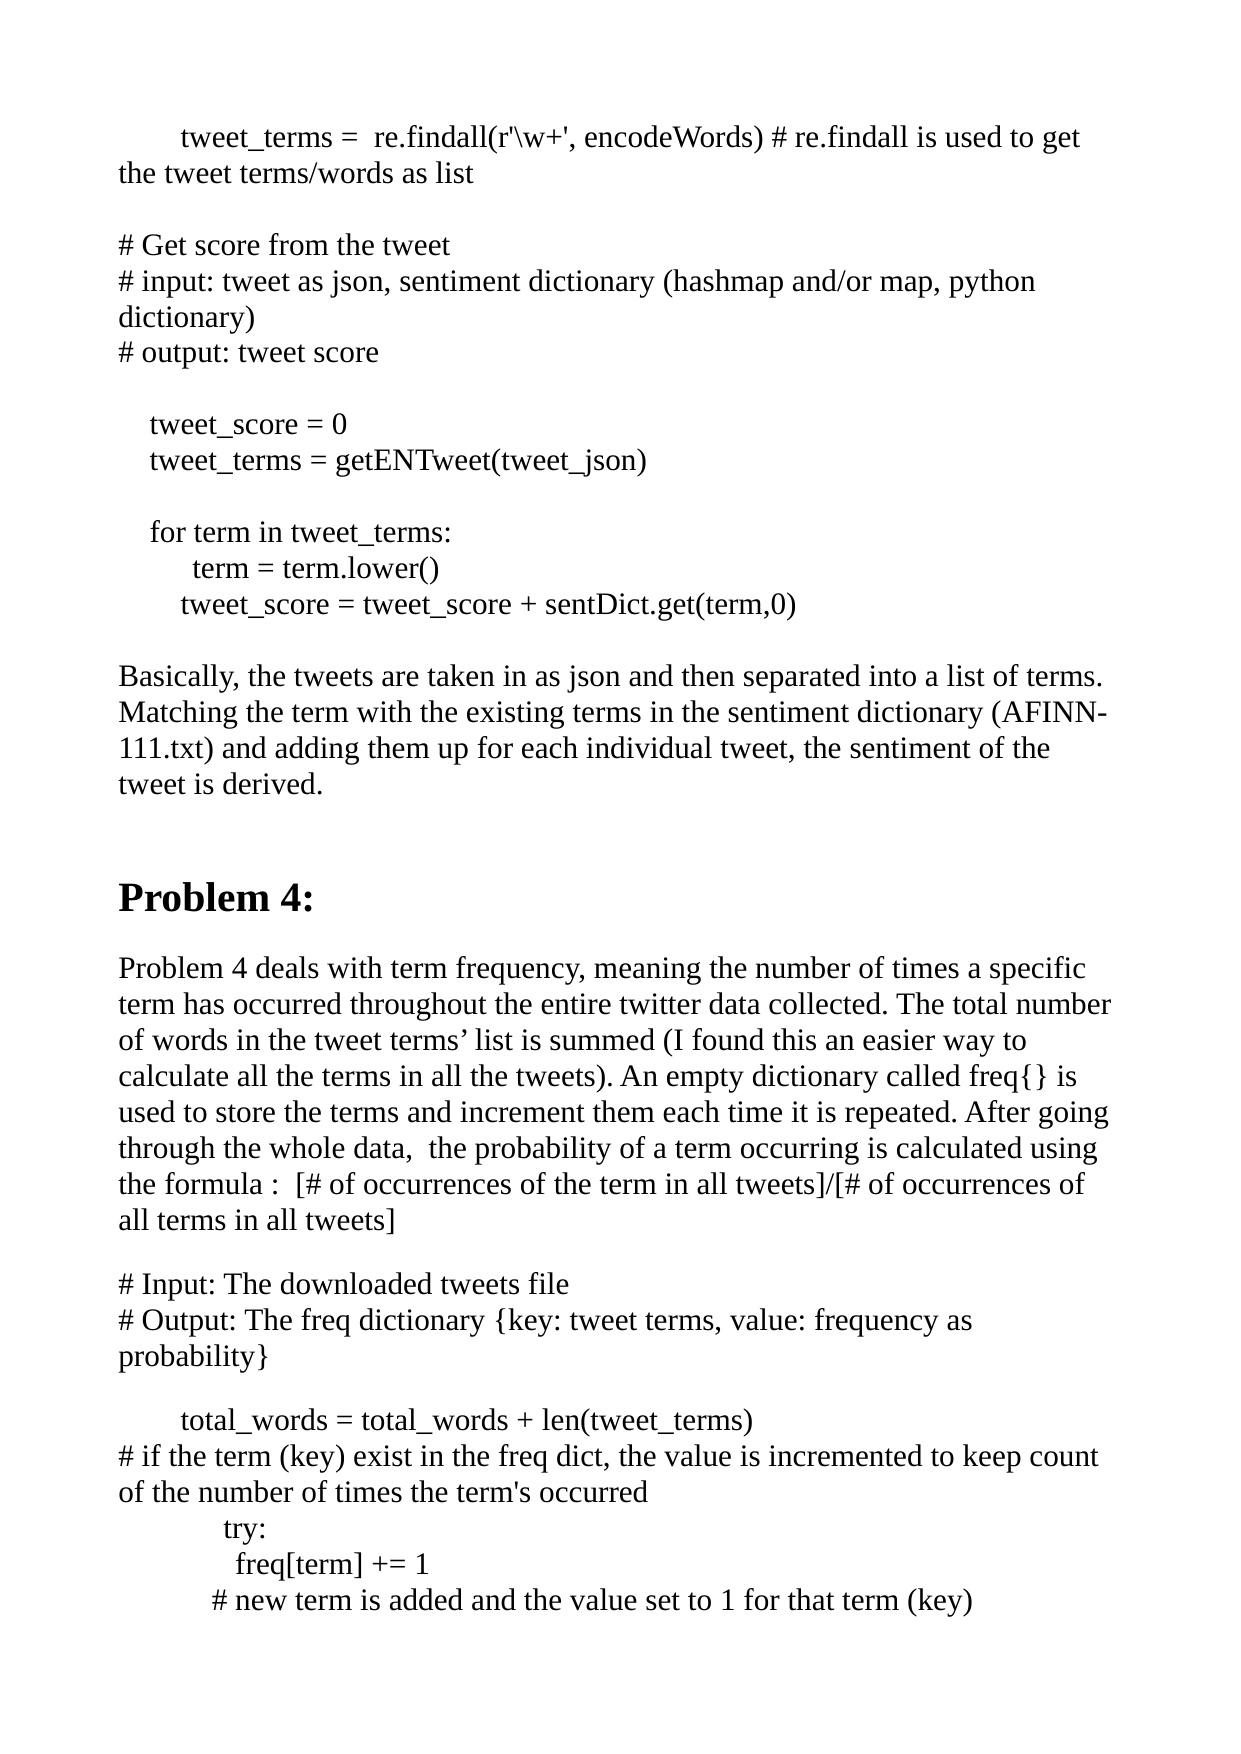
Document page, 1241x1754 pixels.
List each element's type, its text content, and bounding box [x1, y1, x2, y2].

text # Output: The freq dictionary {key: tweet terms, value: frequency as probability} [118, 1301, 1122, 1373]
text Problem 4: [118, 873, 1122, 921]
text # input: tweet as json, sentiment dictionary (hashmap and/or map, python dictionary) [118, 262, 1122, 334]
text # new term is added and the value set to 1 for that term (key) [118, 1581, 1122, 1617]
text for term in tweet_terms: [118, 513, 1122, 549]
text tweet_terms = getENTweet(tweet_json) [118, 442, 1122, 477]
text # if the term (key) exist in the freq dict, the value is incremented to keep count of the number of times the term's occurred [118, 1437, 1122, 1509]
text tweet_score = tweet_score + sentDict.get(term,0) [118, 585, 1122, 621]
text # output: tweet score [118, 334, 1122, 370]
text # Input: The downloaded tweets file [118, 1265, 1122, 1301]
text Basically, the tweets are taken in as json and then separated into a list of terms. Matching the term with the existing terms in the sentiment dictionary (AFINN-111.txt) and adding them up for each individual tweet, the sentiment of the tweet is derived. [118, 657, 1122, 801]
text freq[term] += 1 [118, 1545, 1122, 1581]
text tweet_terms = re.findall(r'\w+', encodeWords) # re.findall is used to get the tweet terms/words as list [118, 118, 1122, 190]
text total_words = total_words + len(tweet_terms) [118, 1401, 1122, 1437]
text tweet_score = 0 [118, 406, 1122, 442]
text term = term.lower() [118, 549, 1122, 585]
text Problem 4 deals with term frequency, meaning the number of times a specific term has occurred throughout the entire twitter data collected. The total number of words in the tweet terms’ list is summed (I found this an easier way to calculate all the terms in all the tweets). An empty dictionary called freq{} is used to store the terms and increment them each time it is repeated. After going through the whole data, the probability of a term occurring is calculated using the formula : [# of occurrences of the term in all tweets]/[# of occurrences of all terms in all tweets] [118, 949, 1122, 1237]
text # Get score from the tweet [118, 226, 1122, 262]
text try: [118, 1509, 1122, 1545]
